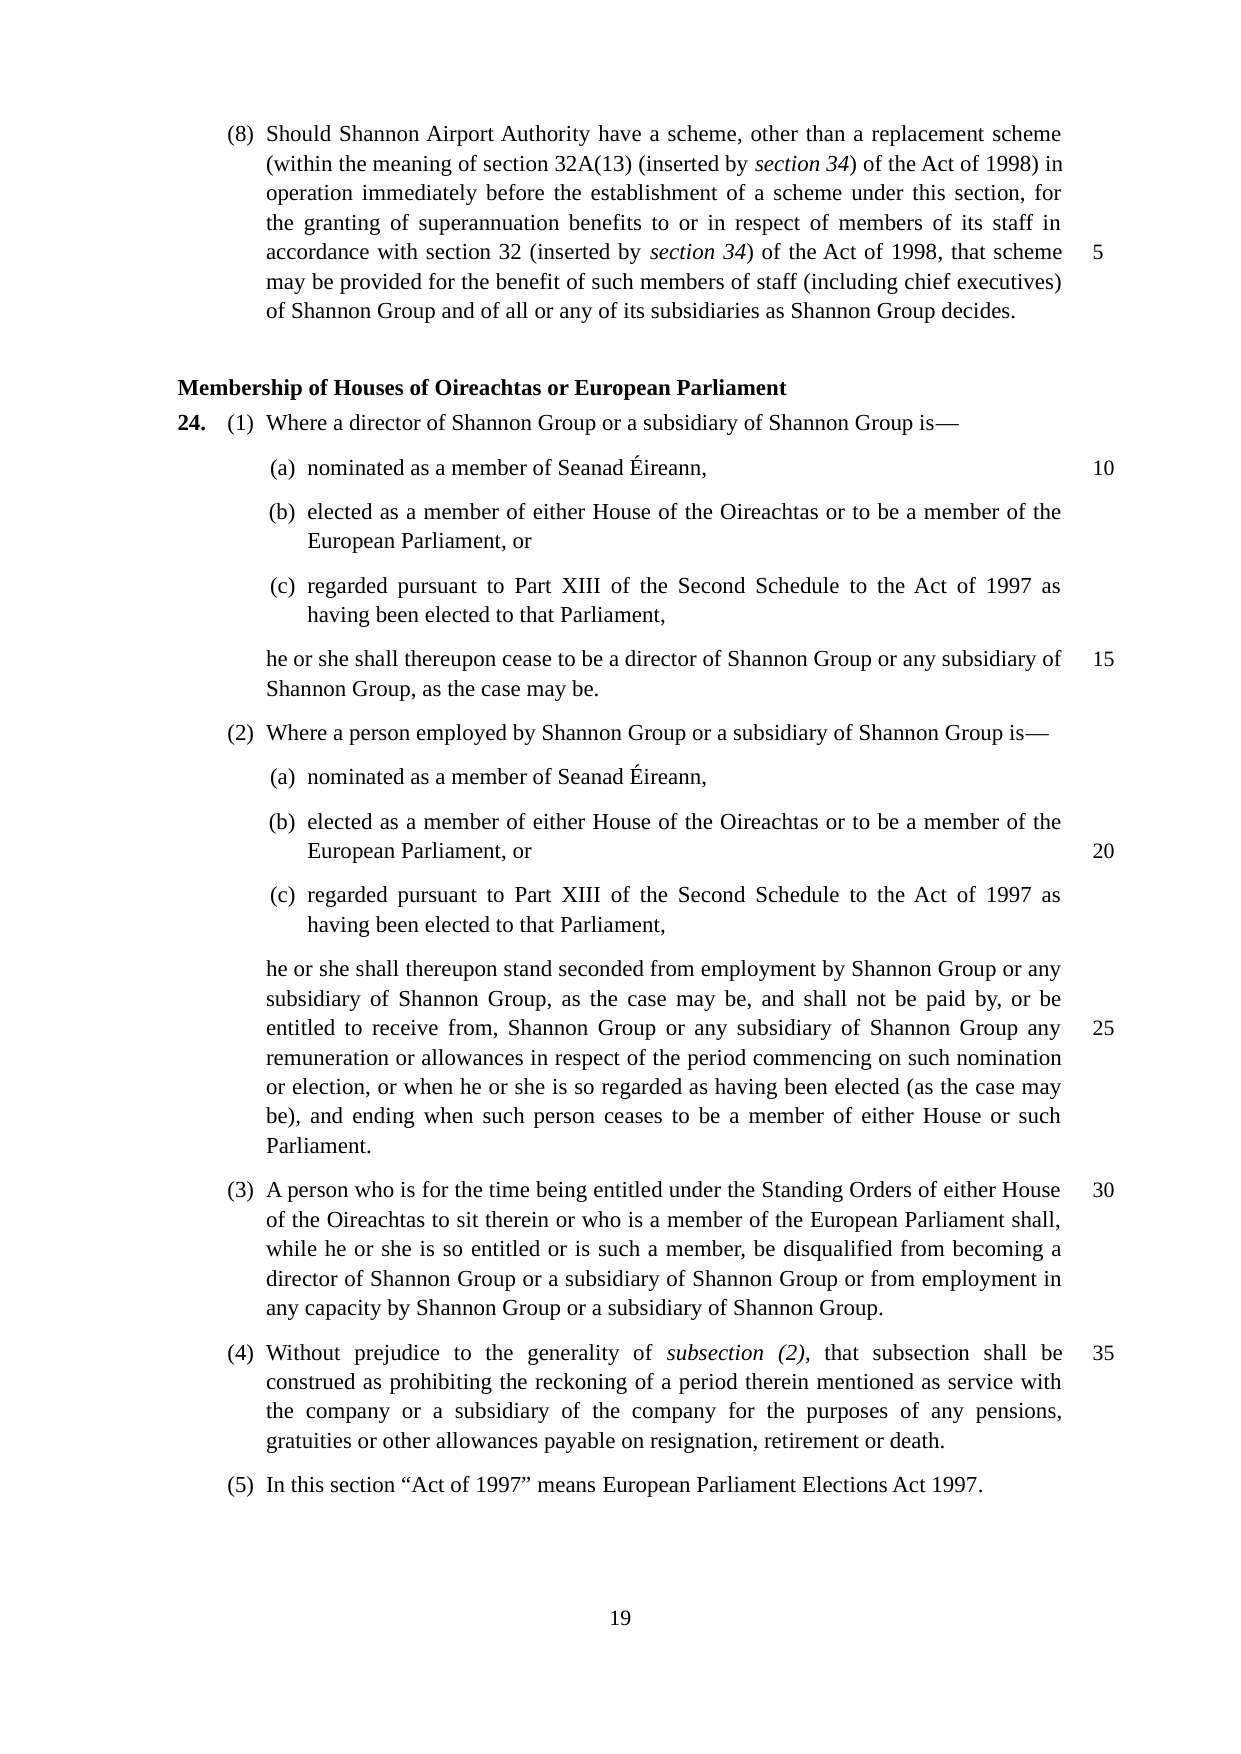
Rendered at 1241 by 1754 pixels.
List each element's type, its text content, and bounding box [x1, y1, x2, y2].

text (b) elected as a member of either House of the Oireachtas or to be a member of the European Parliament, or [177, 496, 1063, 555]
text (c) regarded pursuant to Part XIII of the Second Schedule to the Act of 1997 as having been elected to that Parliament, [177, 569, 1063, 628]
text he or she shall thereupon cease to be a director of Shannon Group or any subsidiary of Shannon Group, as the case may be. [177, 643, 1063, 702]
text Membership of Houses of Oireachtas or European Parliament [177, 372, 1063, 401]
text (4) Without prejudice to the generality of subsection (2), that subsection shall be construed as prohibiting the reckoning of a period therein mentioned as service with the company or a subsidiary of the company for the purposes of any pensions, gratuities or other allowances payable on resignation, retirement or death. [177, 1336, 1063, 1454]
text (a) nominated as a member of Seanad Éireann, [177, 761, 1063, 791]
text (2) Where a person employed by Shannon Group or a subsidiary of Shannon Group is⁠— [177, 717, 1063, 746]
text 24. (1) Where a director of Shannon Group or a subsidiary of Shannon Group is⁠— [177, 407, 1063, 437]
text (5) In this section “Act of 1997” means European Parliament Elections Act 1997. [177, 1469, 1063, 1498]
text (c) regarded pursuant to Part XIII of the Second Schedule to the Act of 1997 as having been elected to that Parliament, [177, 879, 1063, 938]
text he or she shall thereupon stand seconded from employment by Shannon Group or any subsidiary of Shannon Group, as the case may be, and shall not be paid by, or be entitled to receive from, Shannon Group or any subsidiary of Shannon Group any remuneration or allowances in respect of the period commencing on such nomination or election, or when he or she is so regarded as having been elected (as the case may be), and ending when such person ceases to be a member of either House or such Parliament. [177, 953, 1063, 1159]
text (b) elected as a member of either House of the Oireachtas or to be a member of the European Parliament, or [177, 806, 1063, 864]
text (8) Should Shannon Airport Authority have a scheme, other than a replacement scheme (within the meaning of section 32A(13) (inserted by section 34) of the Act of 1998) in operation immediately before the establishment of a scheme under this section, for the granting of superannuation benefits to or in respect of members of its staff in accordance with section 32 (inserted by section 34) of the Act of 1998, that scheme may be provided for the benefit of such members of staff (including chief executives) of Shannon Group and of all or any of its subsidiaries as Shannon Group decides. [177, 118, 1063, 324]
text (a) nominated as a member of Seanad Éireann, [177, 451, 1063, 481]
text (3) A person who is for the time being entitled under the Standing Orders of either House of the Oireachtas to sit therein or who is a member of the European Parliament shall, while he or she is so entitled or is such a member, be disqualified from becoming a director of Shannon Group or a subsidiary of Shannon Group or from employment in any capacity by Shannon Group or a subsidiary of Shannon Group. [177, 1174, 1063, 1322]
